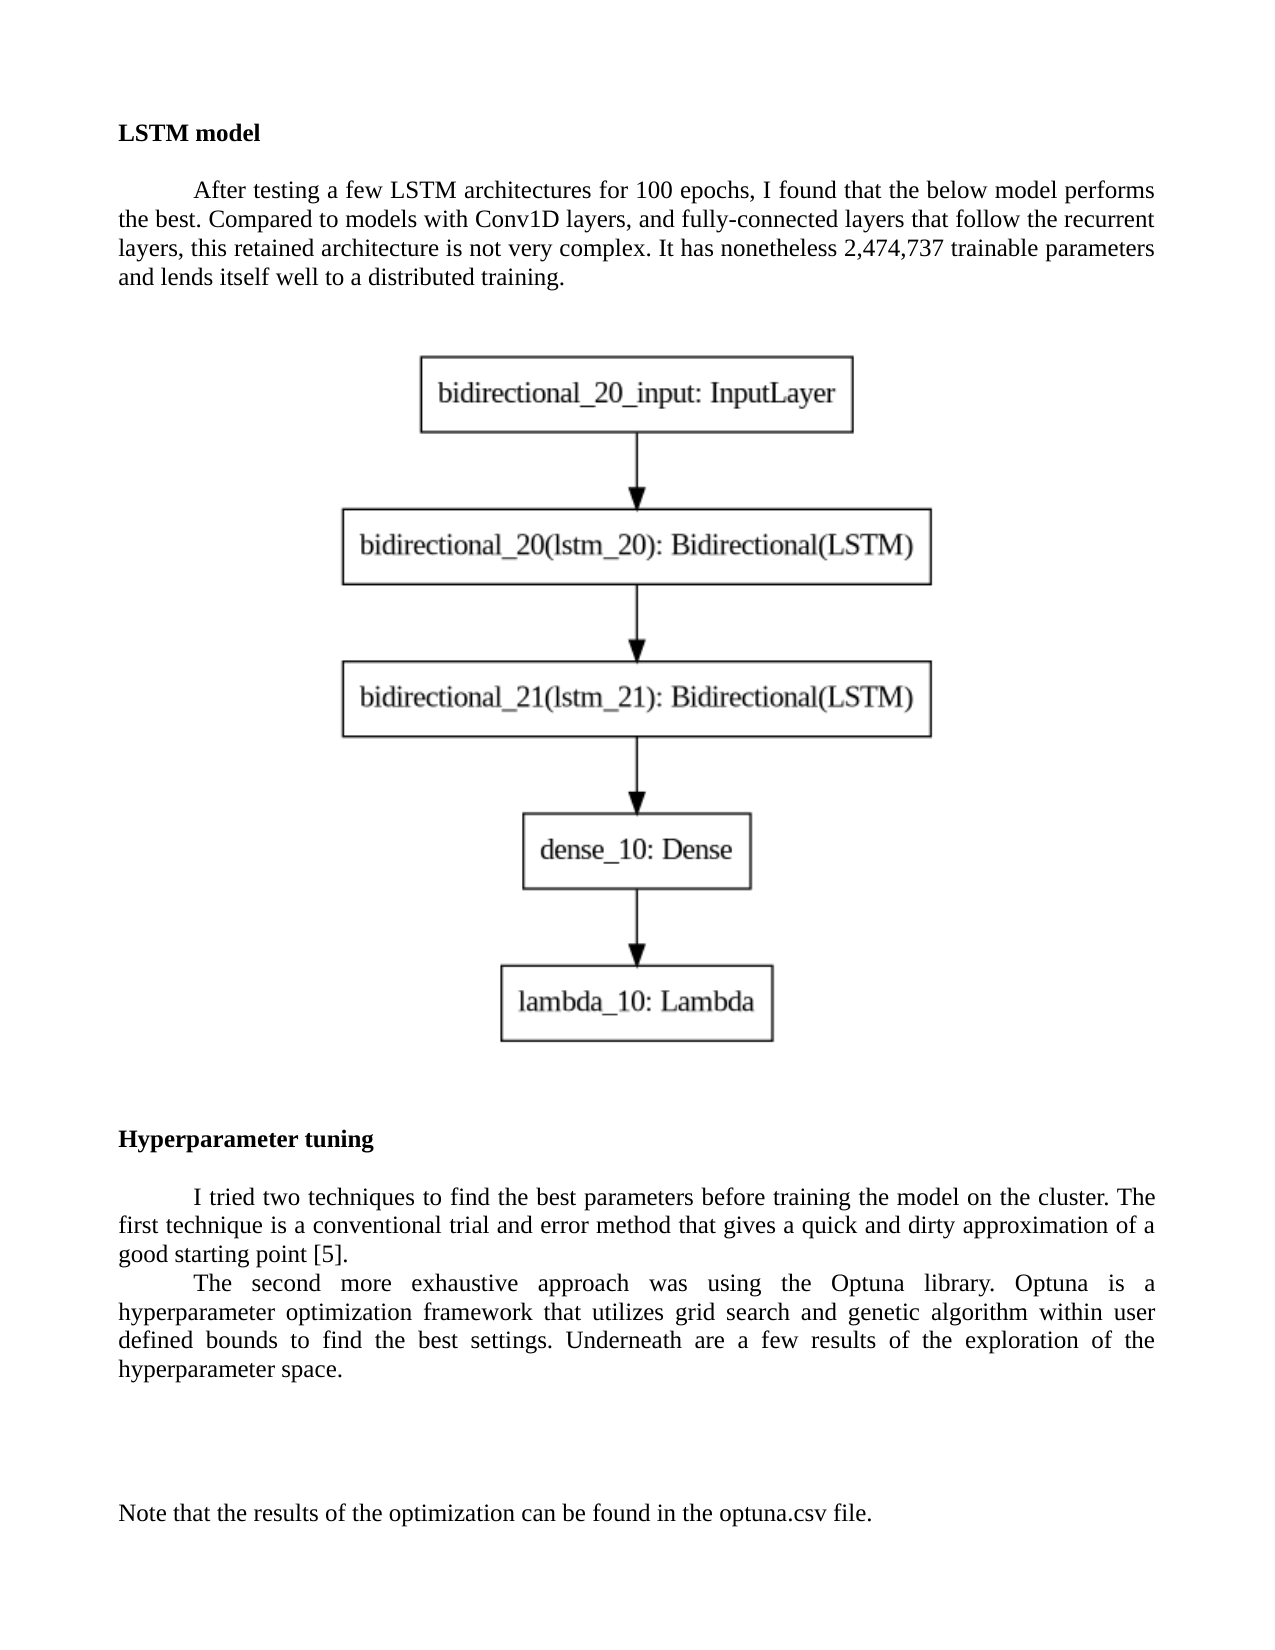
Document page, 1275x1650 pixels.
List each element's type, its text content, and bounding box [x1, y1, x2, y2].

text LSTM model [118, 118, 1157, 147]
text Note that the results of the optimization can be found in the optuna.csv file. [118, 1498, 1157, 1527]
text Hyperparameter tuning [118, 1124, 1157, 1153]
text The second more exhaustive approach was using the Optuna library. Optuna is a hyperparameter optimization framework that utilizes grid search and genetic algorithm within user defined bounds to find the best settings. Underneath are a few results of the exploration of the hyperparameter space. [118, 1268, 1157, 1383]
text I tried two techniques to find the best parameters before training the model on the cluster. The first technique is a conventional trial and error method that gives a quick and dirty approximation of a good starting point [5]. [118, 1182, 1157, 1268]
text After testing a few LSTM architectures for 100 epochs, I found that the below model performs the best. Compared to models with Conv1D layers, and fully-connected layers that follow the recurrent layers, this retained architecture is not very complex. It has nonetheless 2,474,737 trainable parameters and lends itself well to a distributed training. [118, 176, 1157, 291]
picture [335, 348, 940, 1050]
